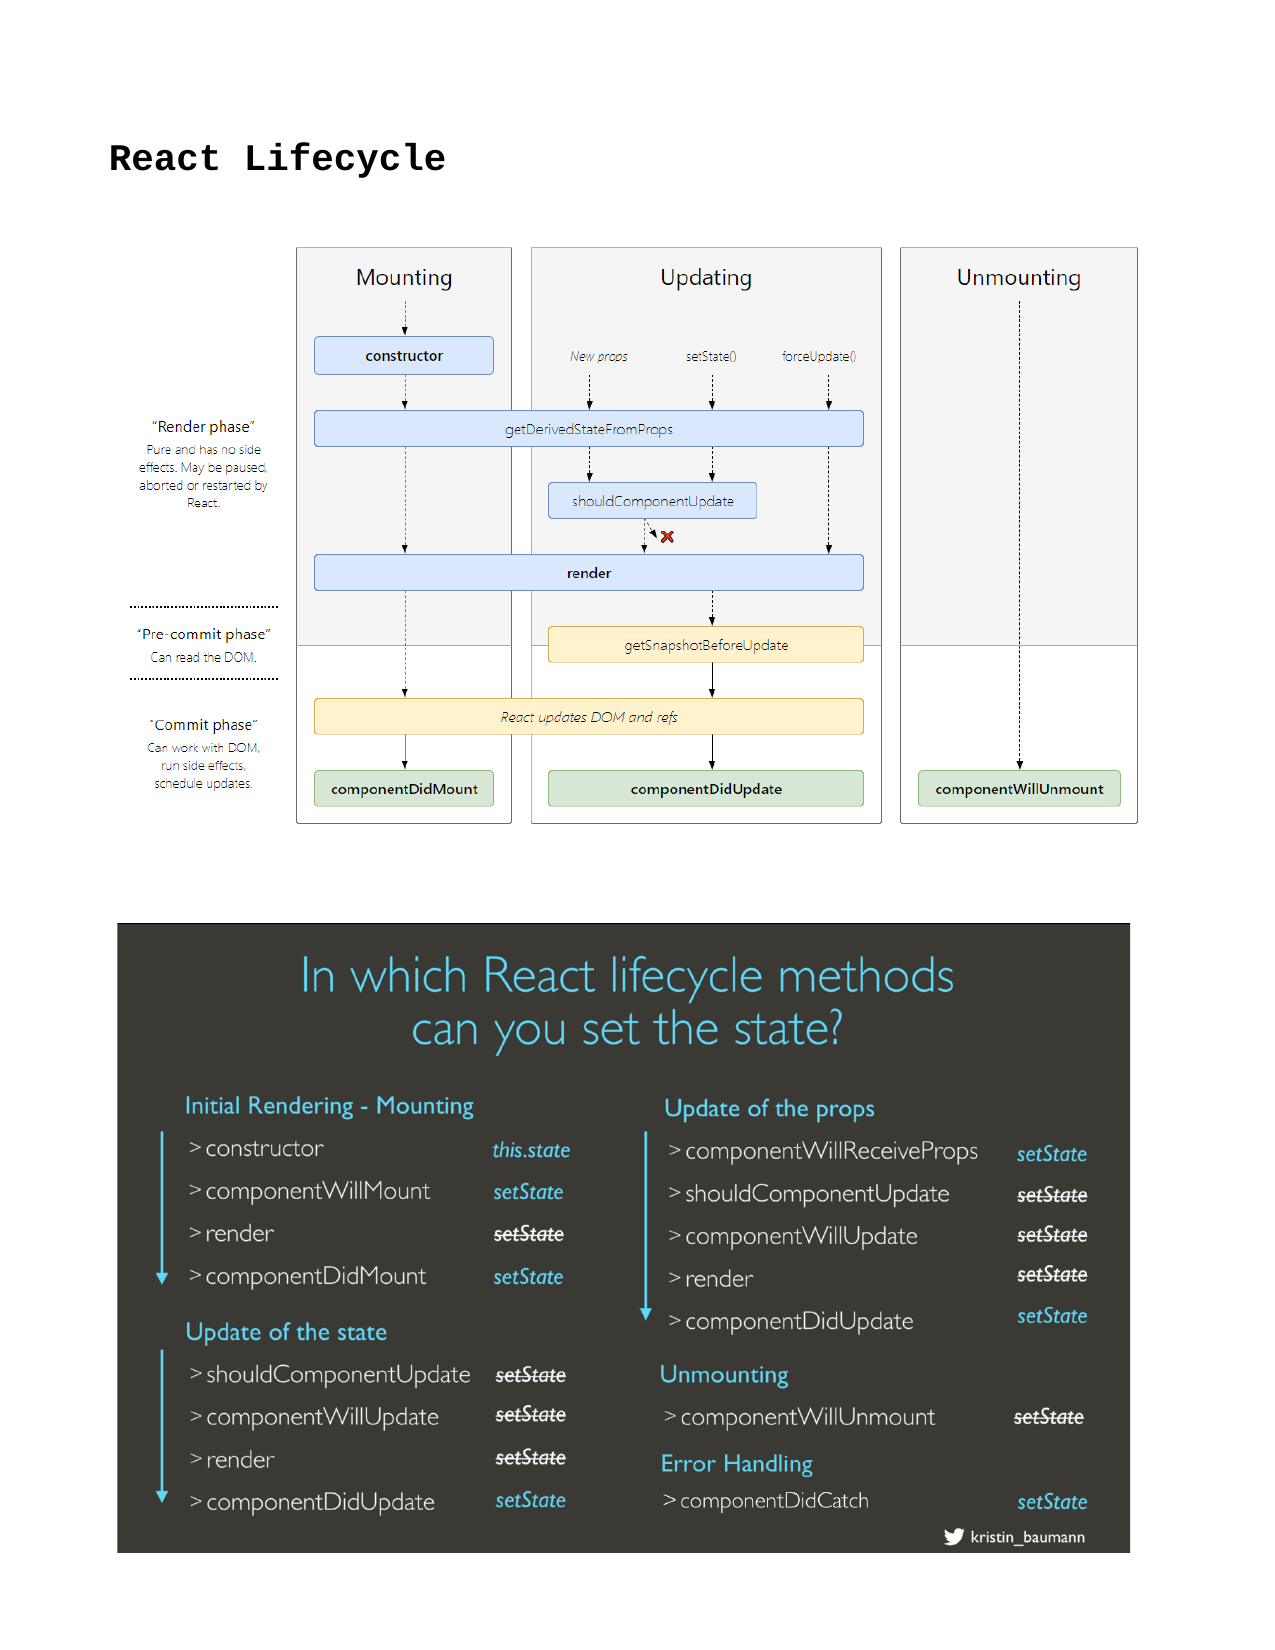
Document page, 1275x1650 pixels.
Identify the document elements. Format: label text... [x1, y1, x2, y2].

subtitle React Lifecycle [108, 139, 1156, 181]
picture [124, 233, 1150, 835]
picture [117, 923, 1131, 1553]
